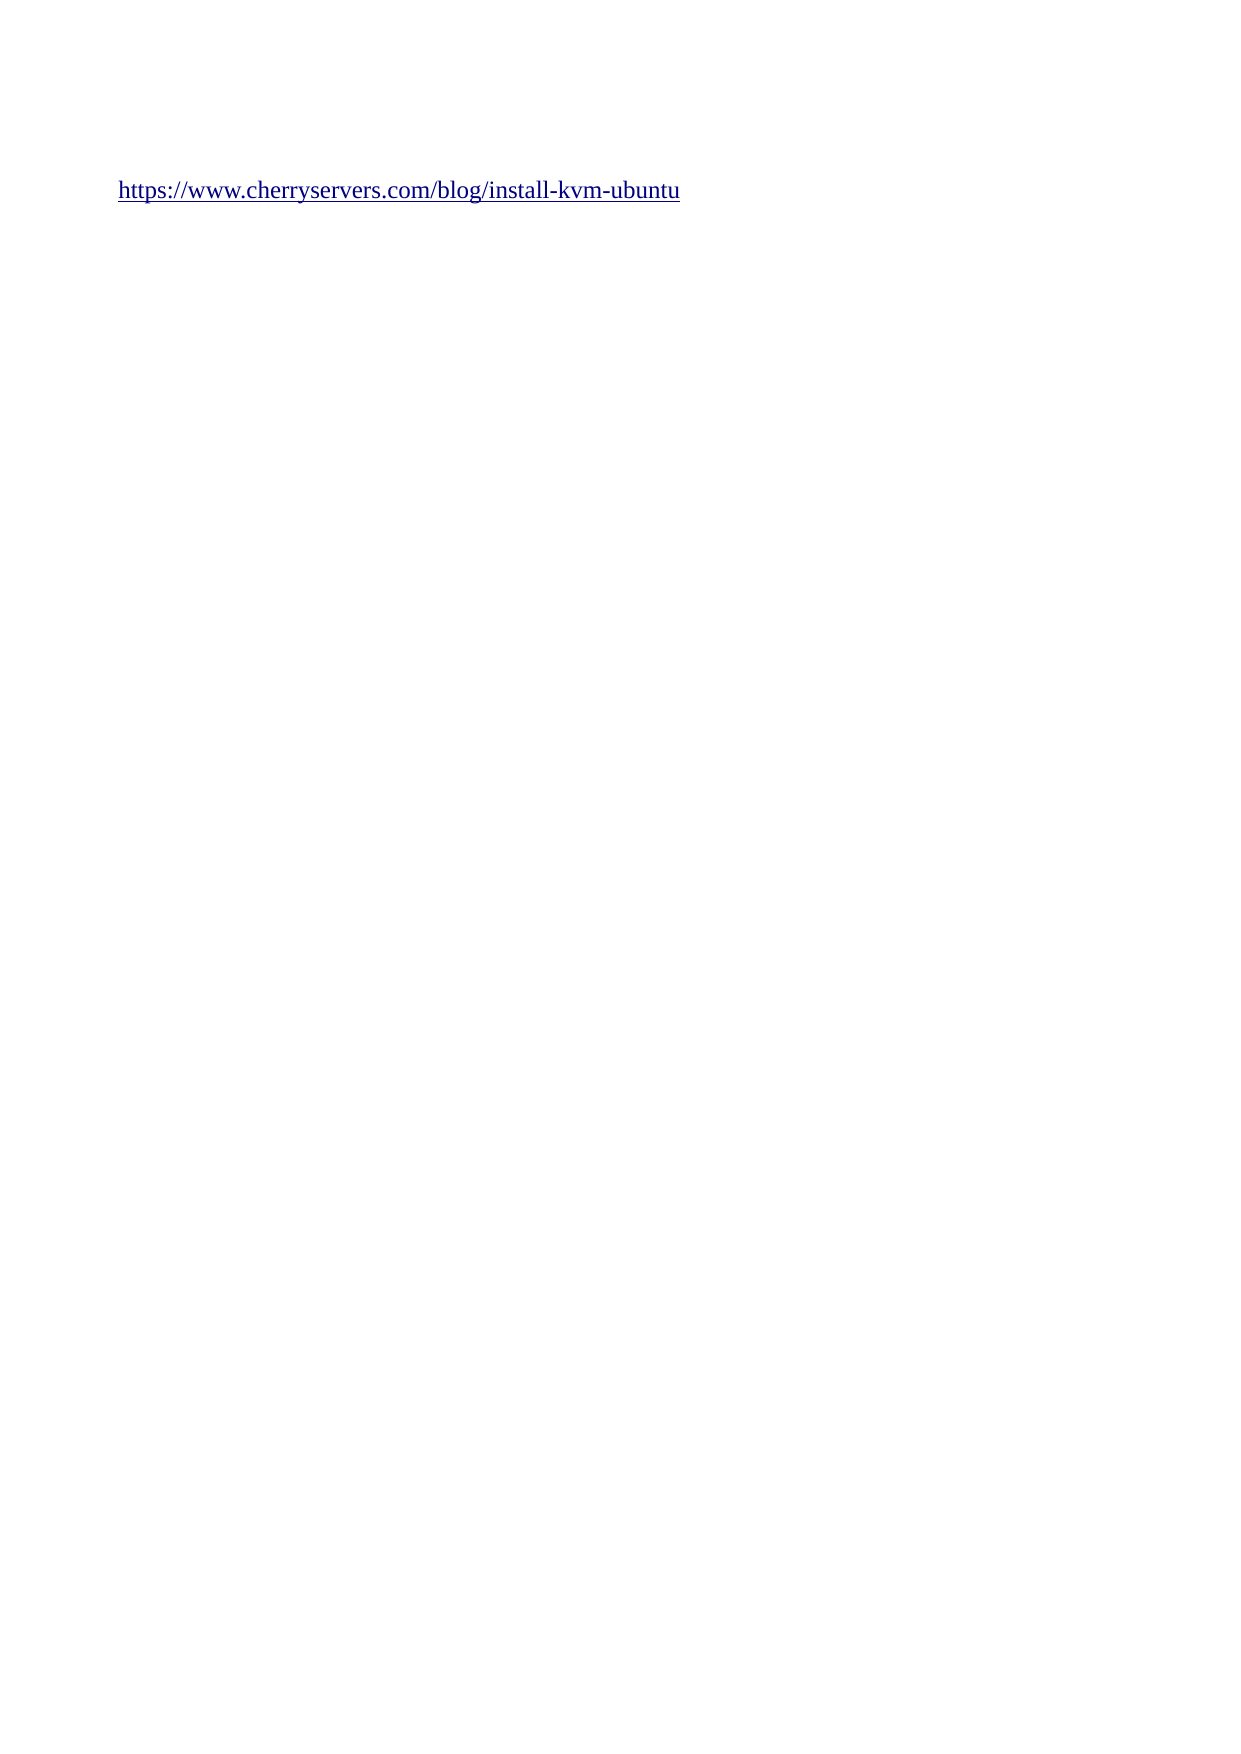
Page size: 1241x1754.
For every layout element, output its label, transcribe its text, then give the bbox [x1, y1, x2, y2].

text https://www.cherryservers.com/blog/install-kvm-ubuntu [118, 176, 1122, 204]
